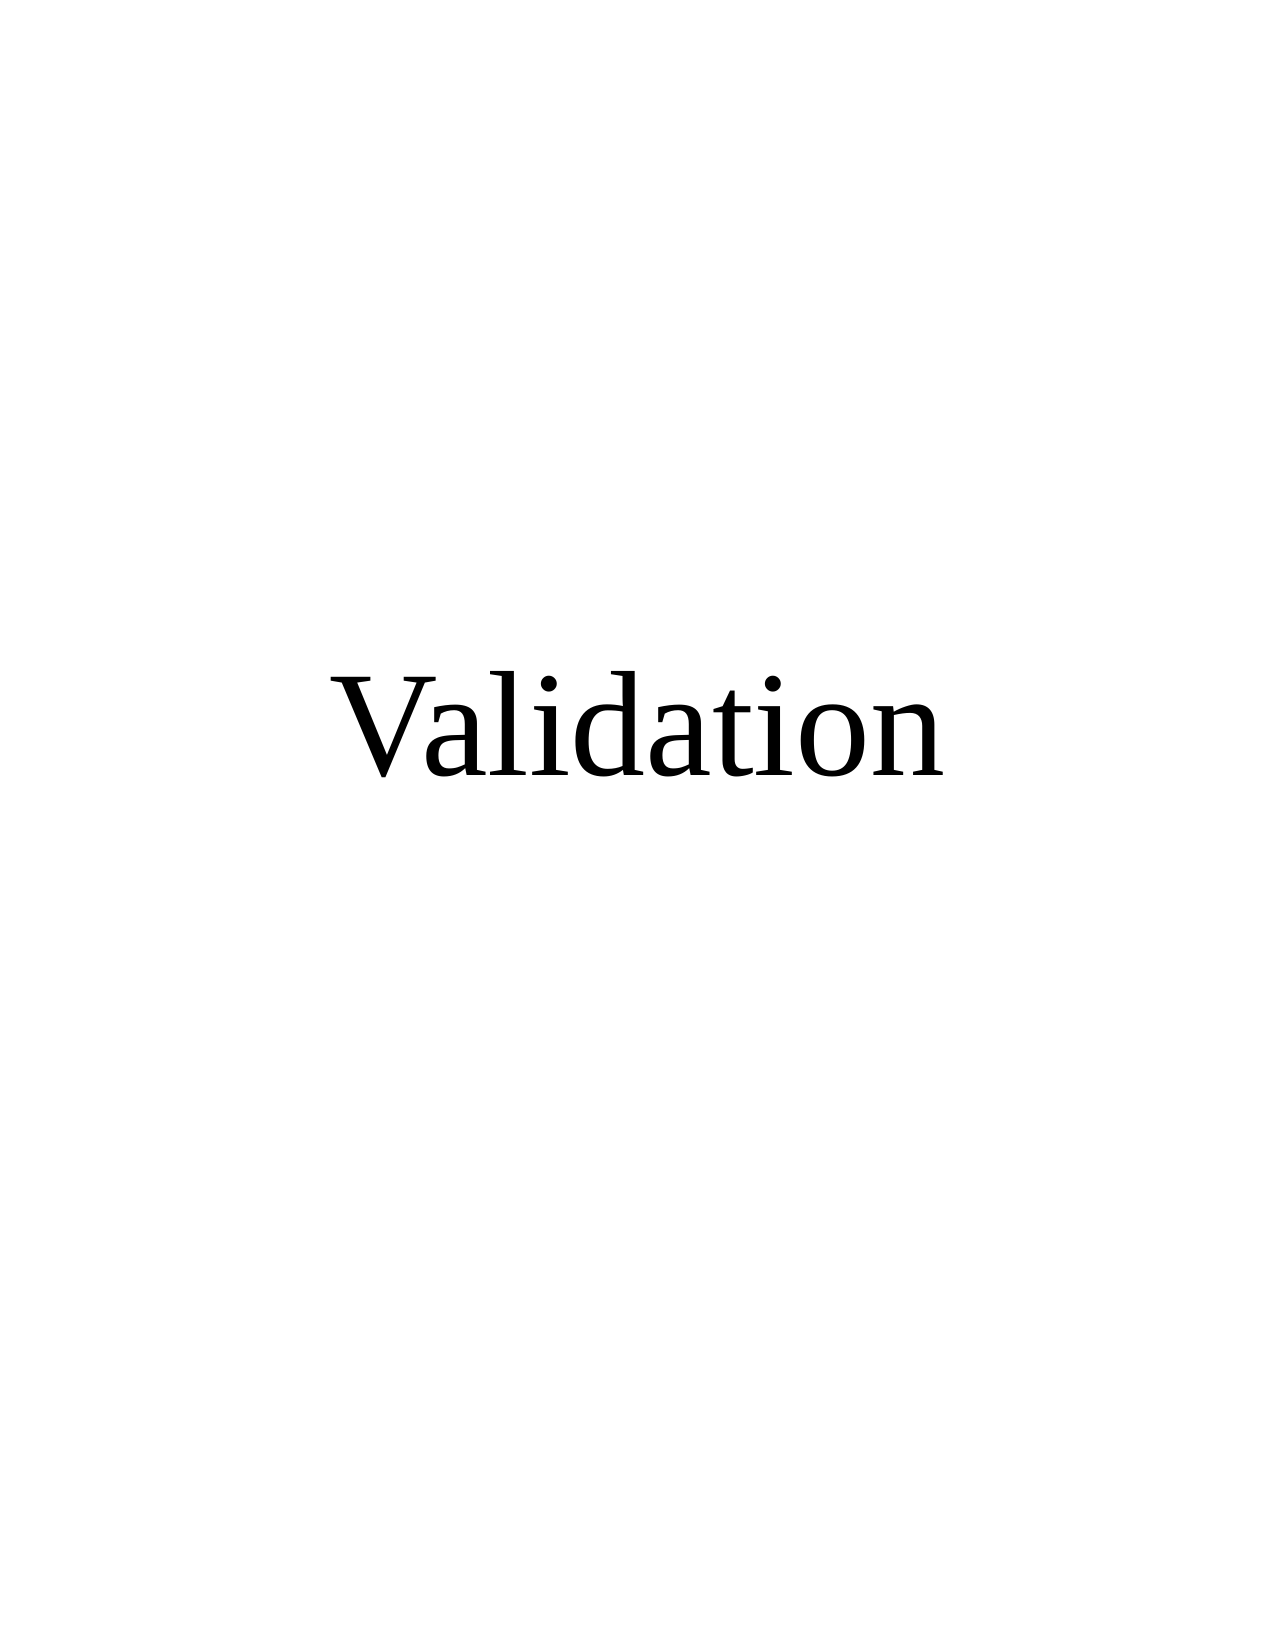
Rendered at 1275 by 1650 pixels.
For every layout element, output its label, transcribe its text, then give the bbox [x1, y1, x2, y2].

text Validation [118, 636, 1157, 808]
